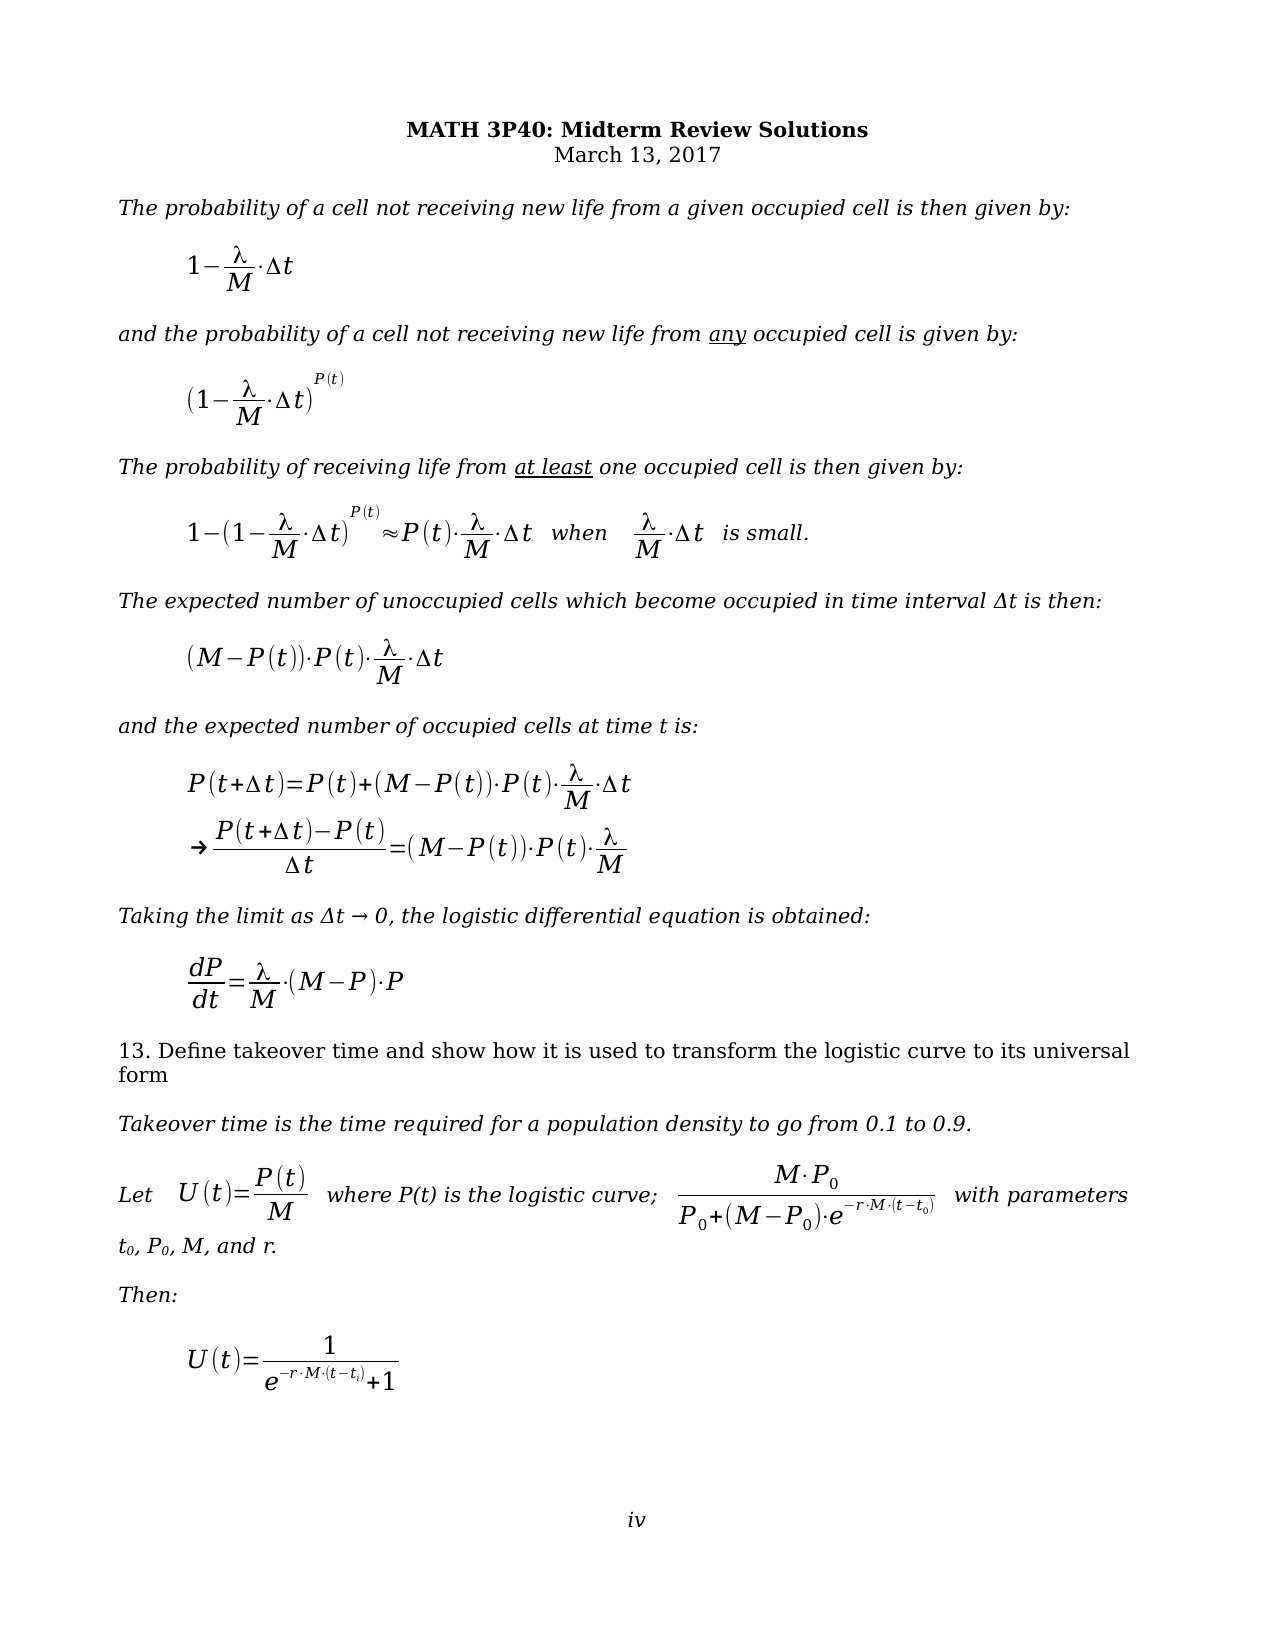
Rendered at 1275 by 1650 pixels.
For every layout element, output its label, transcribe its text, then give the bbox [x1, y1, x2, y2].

text Taking the limit as Δt → 0, the logistic differential equation is obtained: [118, 904, 1157, 928]
text The probability of a cell not receiving new life from a given occupied cell is then given by: [118, 196, 1157, 221]
text The expected number of unoccupied cells which become occupied in time interval Δt is then: [118, 589, 1157, 613]
text when is small. [118, 504, 1157, 564]
text Takeover time is the time required for a population density to go from 0.1 to 0.9. [118, 1112, 1157, 1136]
text The probability of receiving life from at least one occupied cell is then given by: [118, 455, 1157, 479]
text Let where P(t) is the logistic curve;with parameters t0, P0, M, and r. [118, 1160, 1157, 1258]
text and the expected number of occupied cells at time t is: [118, 714, 1157, 738]
text 13. Define takeover time and show how it is used to transform the logistic curve to its universal form [118, 1039, 1157, 1087]
text Then: [118, 1283, 1157, 1307]
text and the probability of a cell not receiving new life from any occupied cell is given by: [118, 322, 1157, 346]
